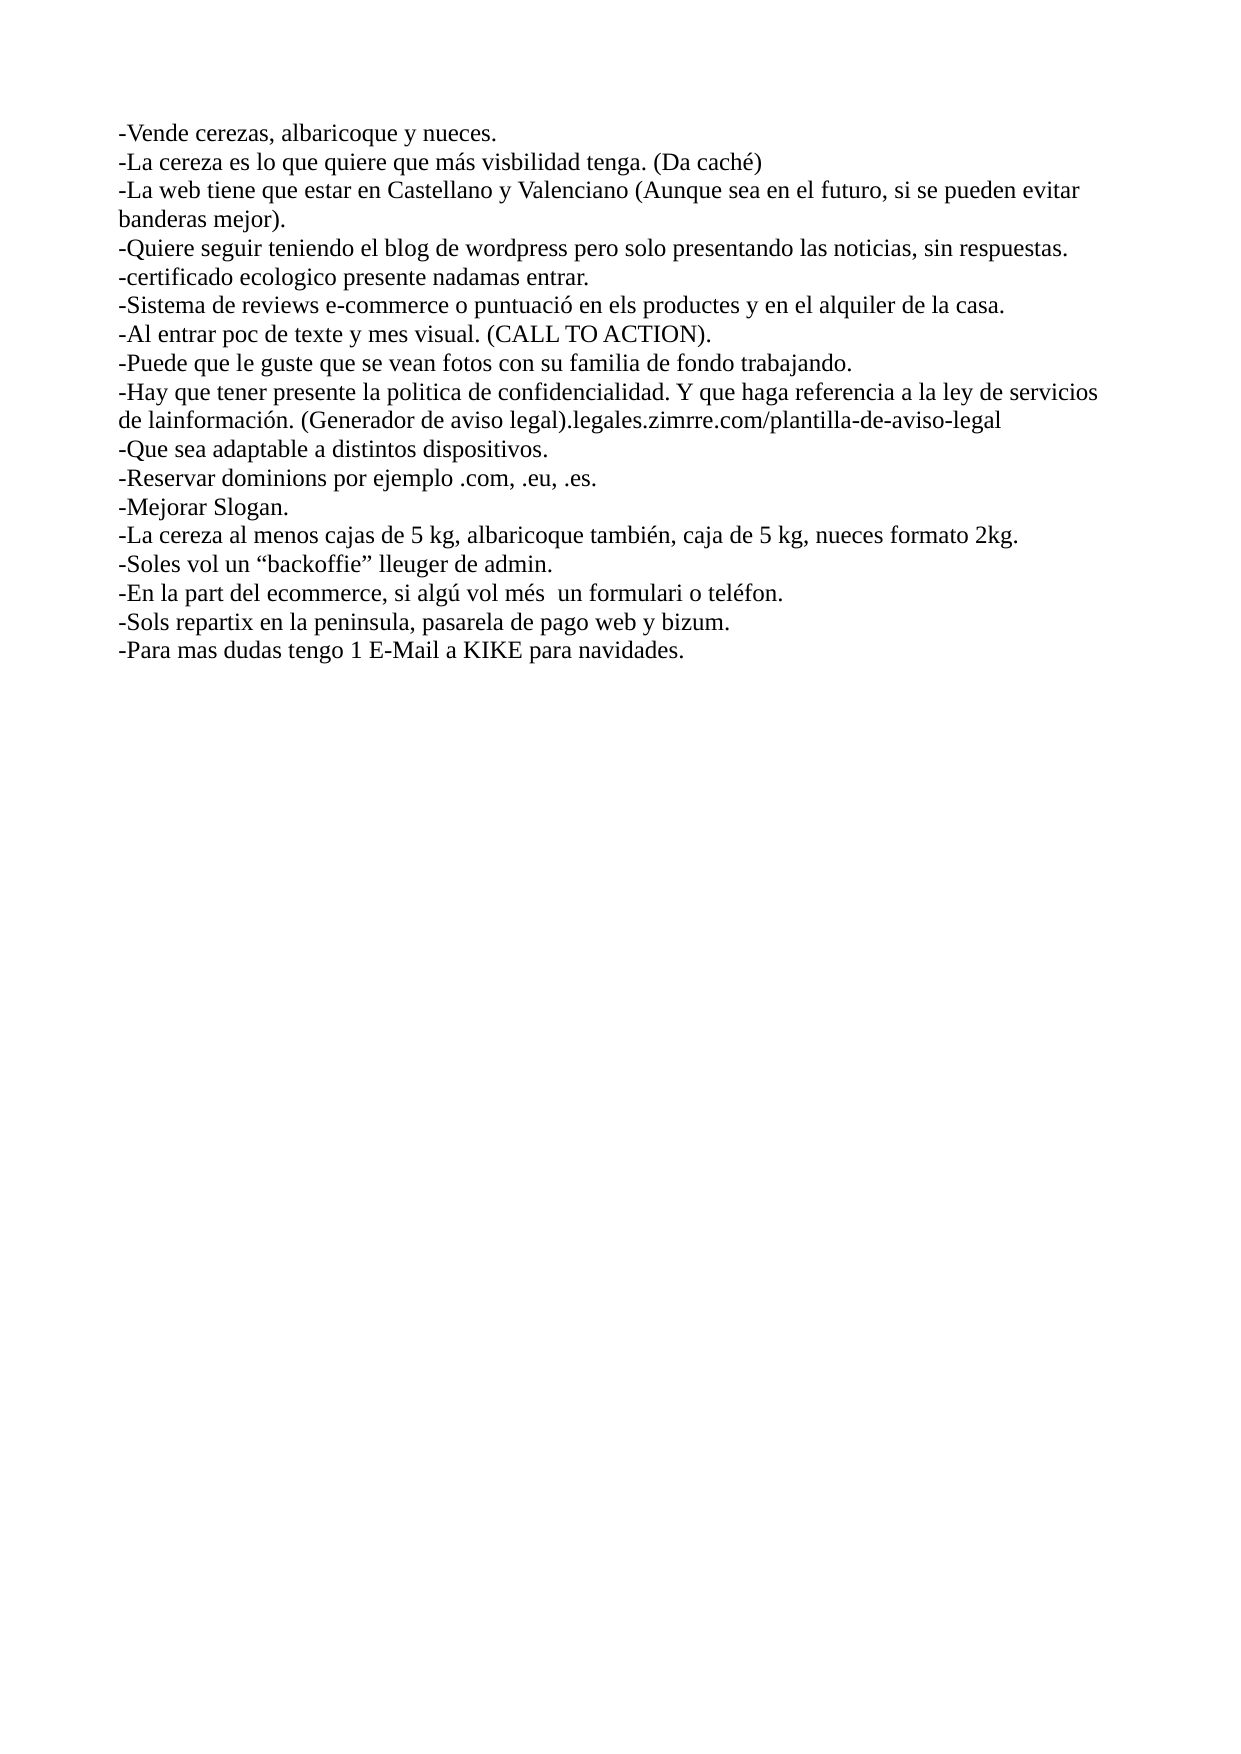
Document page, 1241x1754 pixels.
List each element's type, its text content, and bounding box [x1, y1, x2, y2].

text -Sols repartix en la peninsula, pasarela de pago web y bizum. -Para mas dudas tengo 1 E-Mail a KIKE para navidades. [118, 607, 1122, 664]
text -Hay que tener presente la politica de confidencialidad. Y que haga referencia a la ley de servicios de lainformación. (Generador de aviso legal).legales.zimrre.com/plantilla-de-aviso-legal [118, 377, 1122, 434]
text -Reservar dominions por ejemplo .com, .eu, .es. [118, 463, 1122, 492]
text -La cereza al menos cajas de 5 kg, albaricoque también, caja de 5 kg, nueces formato 2kg. [118, 521, 1122, 549]
text -Mejorar Slogan. [118, 492, 1122, 521]
text -La web tiene que estar en Castellano y Valenciano (Aunque sea en el futuro, si se pueden evitar banderas mejor). [118, 176, 1122, 233]
text -certificado ecologico presente nadamas entrar. -Sistema de reviews e-commerce o puntuació en els productes y en el alquiler de la casa. [118, 262, 1122, 319]
text -Vende cerezas, albaricoque y nueces. [118, 118, 1122, 147]
text -Al entrar poc de texte y mes visual. (CALL TO ACTION). [118, 319, 1122, 348]
text -Quiere seguir teniendo el blog de wordpress pero solo presentando las noticias, sin respuestas. [118, 233, 1122, 262]
text -Soles vol un “backoffie” lleuger de admin. -En la part del ecommerce, si algú vol més un formulari o teléfon. [118, 549, 1122, 607]
text -La cereza es lo que quiere que más visbilidad tenga. (Da caché) [118, 147, 1122, 176]
text -Que sea adaptable a distintos dispositivos. [118, 434, 1122, 463]
text -Puede que le guste que se vean fotos con su familia de fondo trabajando. [118, 348, 1122, 377]
